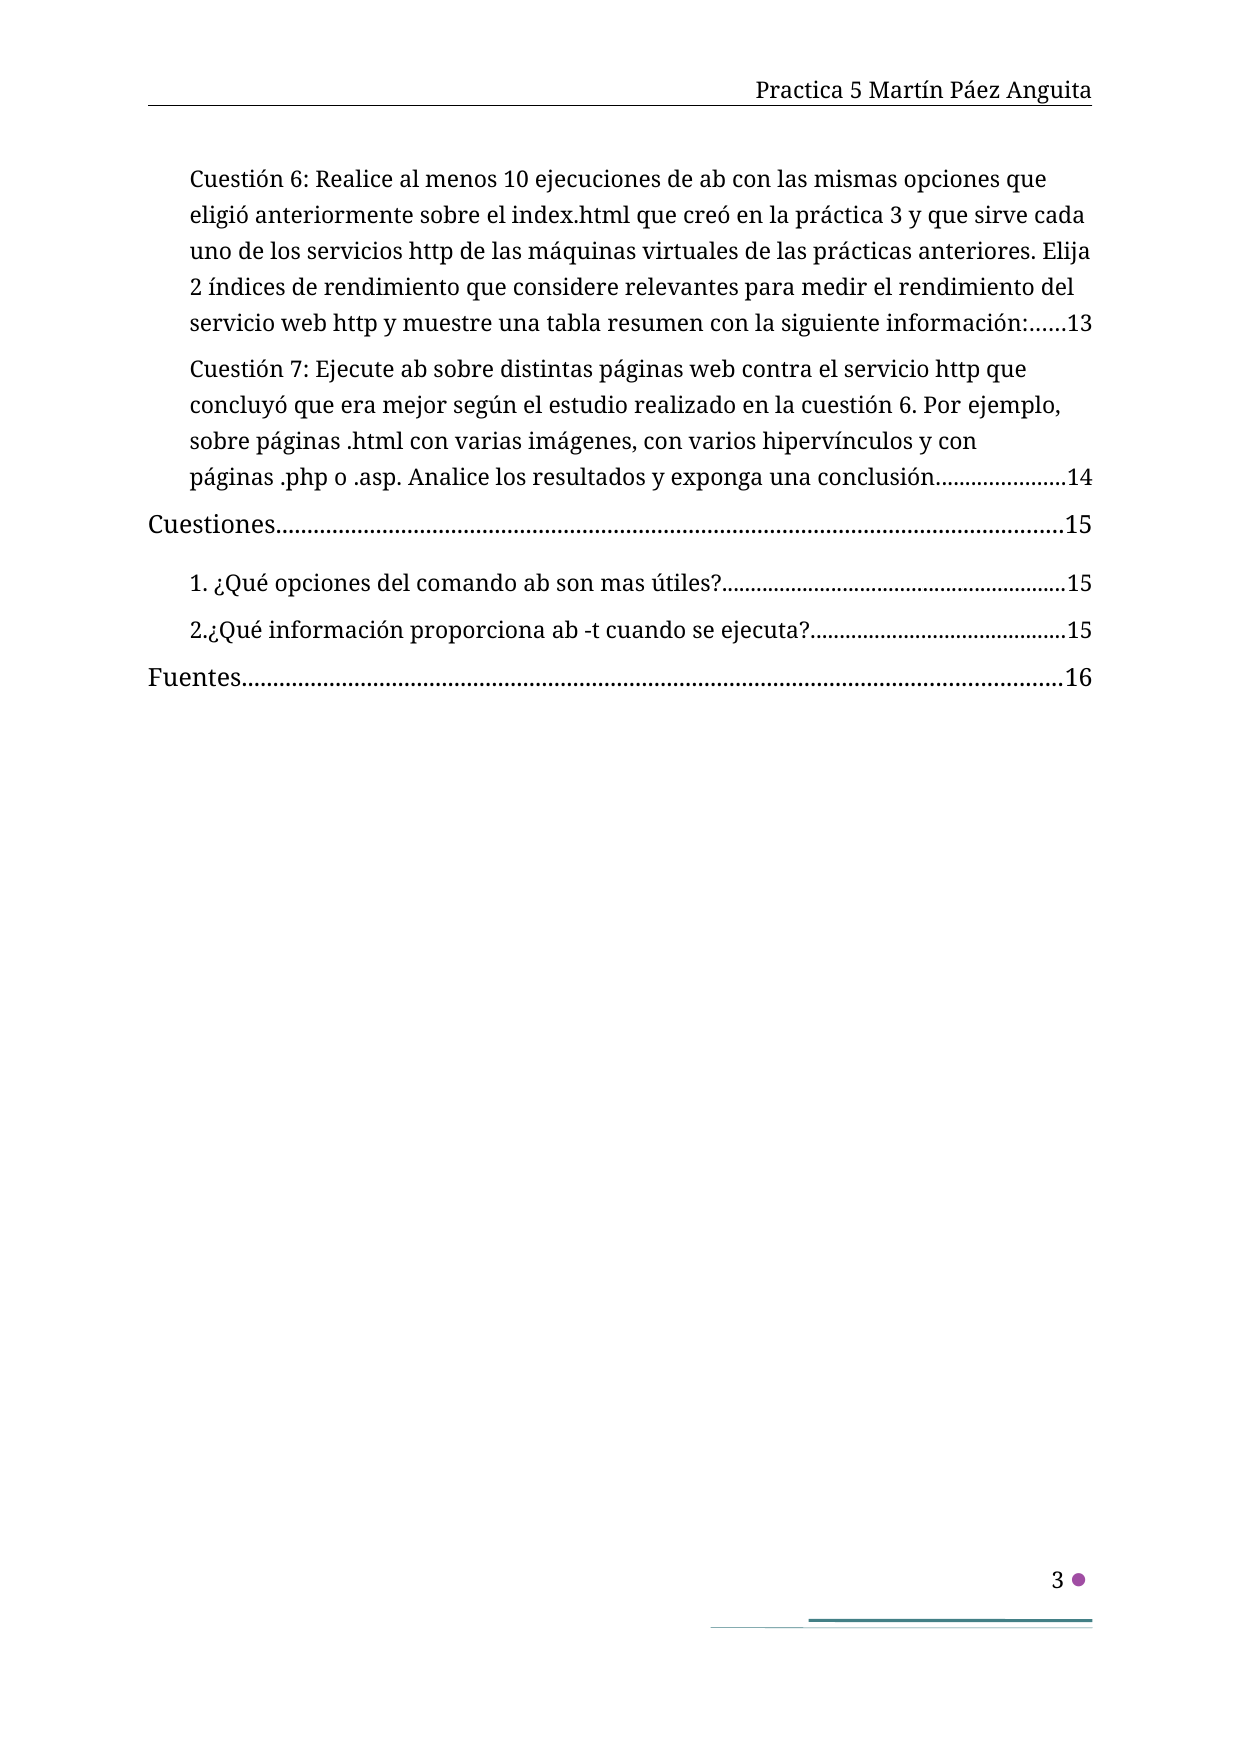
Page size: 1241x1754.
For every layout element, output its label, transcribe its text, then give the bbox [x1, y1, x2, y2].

text 2.¿Qué información proporciona ab -t cuando se ejecuta? 15 [189, 613, 1092, 645]
text Fuentes 16 [148, 660, 1092, 694]
text Cuestiones 15 [148, 507, 1092, 541]
text Cuestión 7: Ejecute ab sobre distintas páginas web contra el servicio http que concluyó que era mejor según el estudio realizado en la cuestión 6. Por ejemplo, sobre páginas .html con varias imágenes, con varios hipervínculos y con páginas .php o .asp. Analice los resultados y exponga una conclusión. 14 [189, 353, 1092, 492]
text 1. ¿Qué opciones del comando ab son mas útiles? 15 [189, 567, 1092, 598]
text Cuestión 6: Realice al menos 10 ejecuciones de ab con las mismas opciones que eligió anteriormente sobre el index.html que creó en la práctica 3 y que sirve cada uno de los servicios http de las máquinas virtuales de las prácticas anteriores. Elija 2 índices de rendimiento que considere relevantes para medir el rendimiento del servicio web http y muestre una tabla resumen con la siguiente información: 13 [189, 163, 1092, 338]
